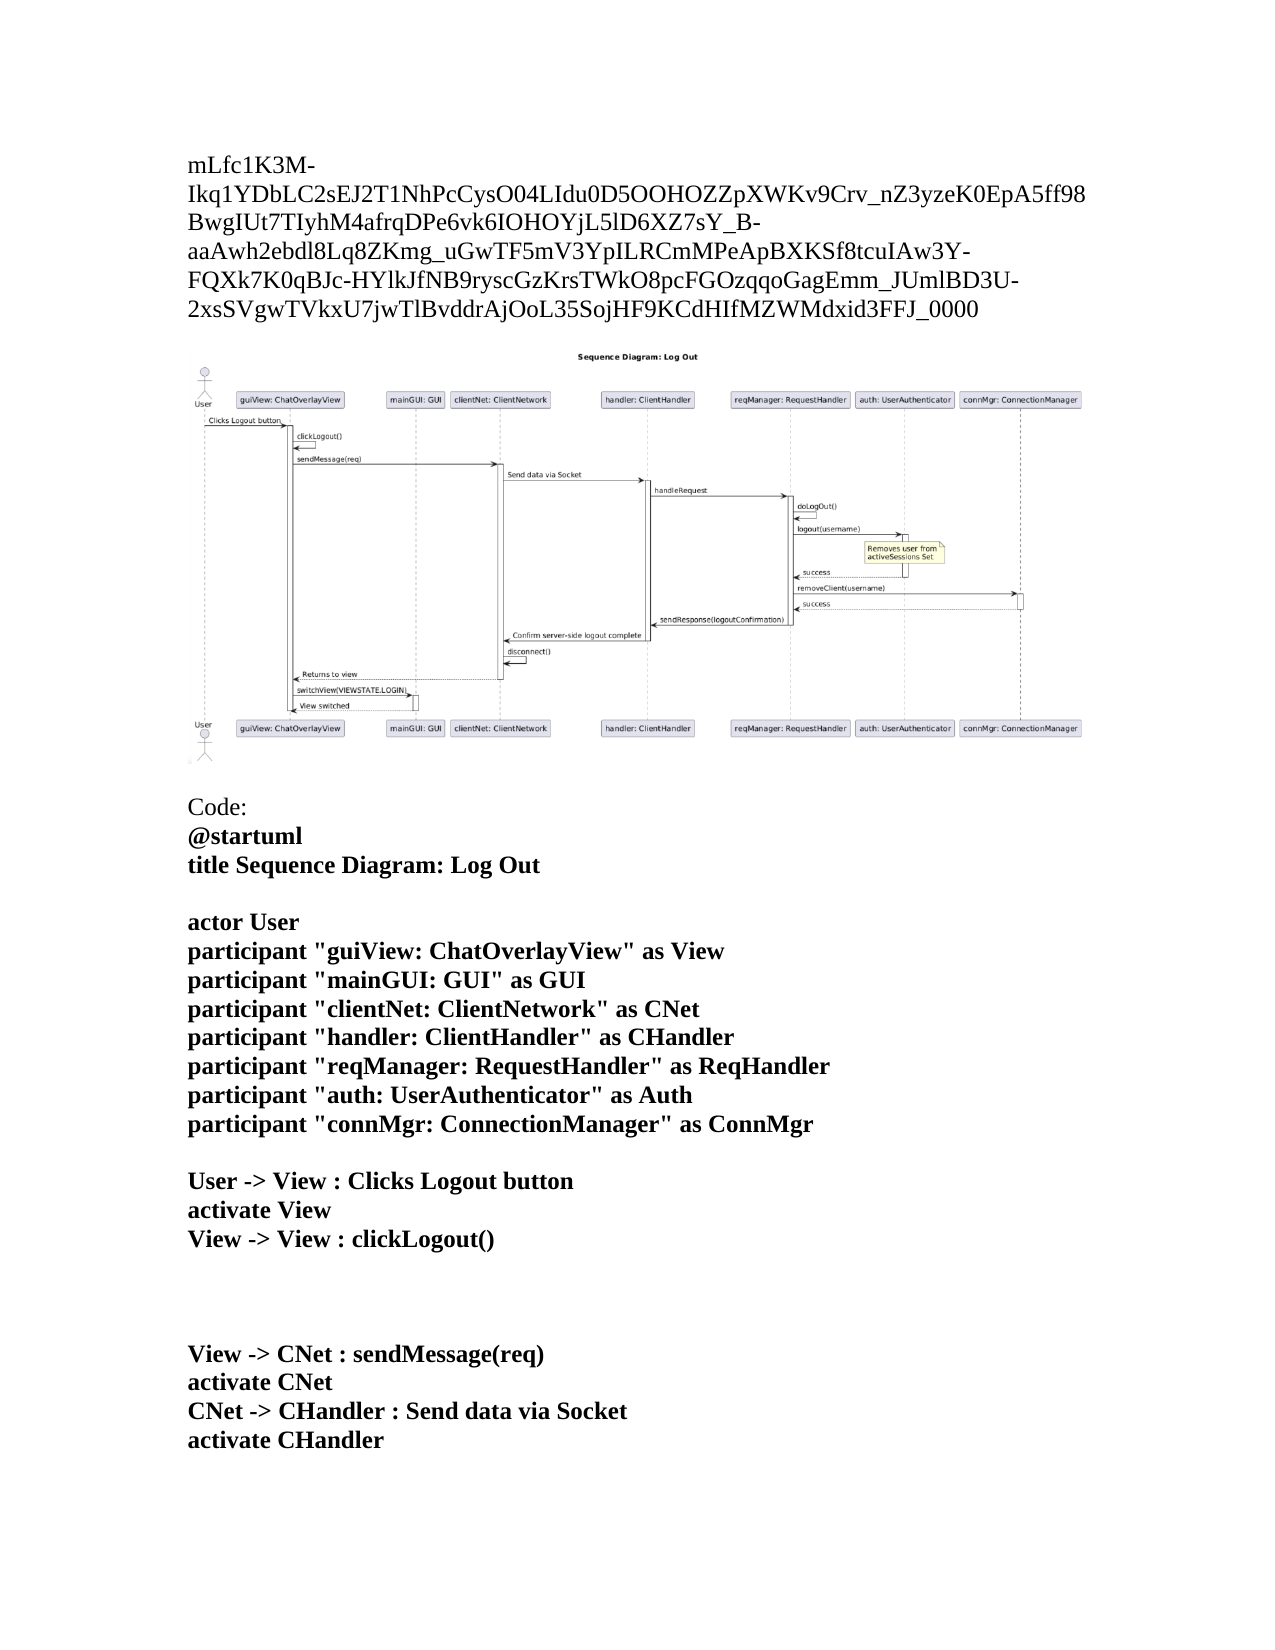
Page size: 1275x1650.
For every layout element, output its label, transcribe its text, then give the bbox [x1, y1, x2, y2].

text participant "reqManager: RequestHandler" as ReqHandler [187, 1051, 1087, 1080]
text mLfc1K3M-Ikq1YDbLC2sEJ2T1NhPcCysO04LIdu0D5OOHOZZpXWKv9Crv_nZ3yzeK0EpA5ff98BwgIUt7TIyhM4afrqDPe6vk6IOHOYjL5lD6XZ7sY_B-aaAwh2ebdl8Lq8ZKmg_uGwTF5mV3YpILRCmMPeApBXKSf8tcuIAw3Y-FQXk7K0qBJc-HYlkJfNB9ryscGzKrsTWkO8pcFGOzqqoGagEmm_JUmlBD3U-2xsSVgwTVkxU7jwTlBvddrAjOoL35SojHF9KCdHIfMZWMdxid3FFJ_0000 [187, 150, 1087, 322]
text participant "auth: UserAuthenticator" as Auth [187, 1080, 1087, 1109]
text activate CNet [187, 1367, 1087, 1396]
text participant "clientNet: ClientNetwork" as CNet [187, 994, 1087, 1022]
text participant "handler: ClientHandler" as CHandler [187, 1022, 1087, 1051]
text participant "guiView: ChatOverlayView" as View [187, 936, 1087, 965]
text title Sequence Diagram: Log Out [187, 850, 1087, 879]
text Code: [187, 792, 1087, 821]
text CNet -> CHandler : Send data via Socket [187, 1396, 1087, 1425]
picture [187, 351, 1086, 764]
text User -> View : Clicks Logout button [187, 1166, 1087, 1195]
text activate View [187, 1195, 1087, 1224]
text View -> CNet : sendMessage(req) [187, 1339, 1087, 1367]
text participant "connMgr: ConnectionManager" as ConnMgr [187, 1109, 1087, 1137]
text activate CHandler [187, 1425, 1087, 1454]
text View -> View : clickLogout() [187, 1224, 1087, 1252]
text @startuml [187, 821, 1087, 850]
text participant "mainGUI: GUI" as GUI [187, 965, 1087, 994]
text actor User [187, 907, 1087, 936]
